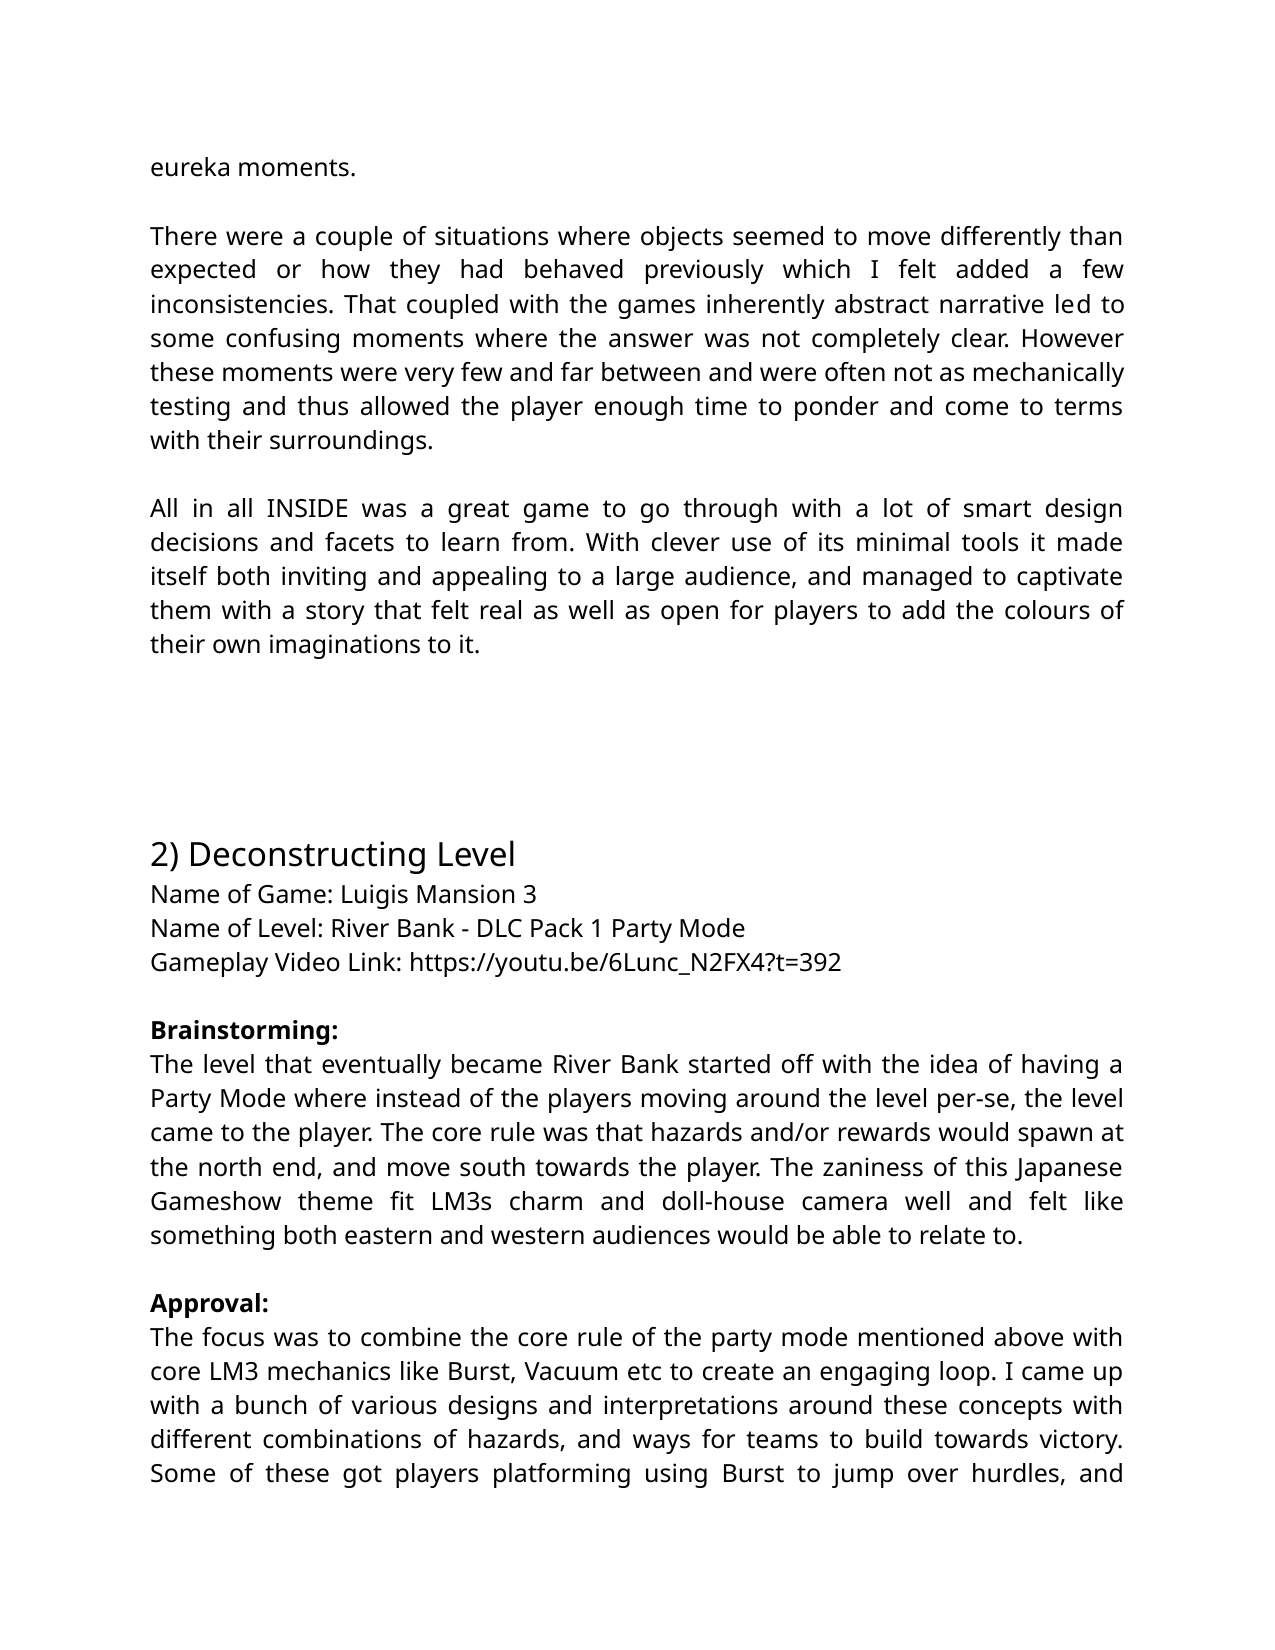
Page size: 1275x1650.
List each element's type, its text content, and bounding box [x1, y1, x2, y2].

text All in all INSIDE was a great game to go through with a lot of smart design decisions and facets to learn from. With clever use of its minimal tools it made itself both inviting and appealing to a large audience, and managed to captivate them with a story that felt real as well as open for players to add the colours of their own imaginations to it. [150, 491, 1125, 661]
text Name of Level: River Bank - DLC Pack 1 Party Mode [150, 911, 1125, 945]
text 2) Deconstructing Level [150, 831, 1125, 877]
text The level that eventually became River Bank started off with the idea of having a Party Mode where instead of the players moving around the level per-se, the level came to the player. The core rule was that hazards and/or rewards would spawn at the north end, and move south towards the player. The zaniness of this Japanese Gameshow theme fit LM3s charm and doll-house camera well and felt like something both eastern and western audiences would be able to relate to. [150, 1047, 1125, 1251]
text Brainstorming: [150, 1013, 1125, 1047]
text eureka moments. [150, 150, 1125, 184]
text Gameplay Video Link: https://youtu.be/6Lunc_N2FX4?t=392 [150, 945, 1125, 979]
text There were a couple of situations where objects seemed to move differently than expected or how they had behaved previously which I felt added a few inconsistencies. That coupled with the games inherently abstract narrative led to some confusing moments where the answer was not completely clear. However these moments were very few and far between and were often not as mechanically testing and thus allowed the player enough time to ponder and come to terms with their surroundings. [150, 218, 1125, 457]
text Approval: [150, 1285, 1125, 1319]
text Name of Game: Luigis Mansion 3 [150, 877, 1125, 911]
text The focus was to combine the core rule of the party mode mentioned above with core LM3 mechanics like Burst, Vacuum etc to create an engaging loop. I came up with a bunch of various designs and interpretations around these concepts with different combinations of hazards, and ways for teams to build towards victory. Some of these got players platforming using Burst to jump over hurdles, and [150, 1319, 1125, 1490]
